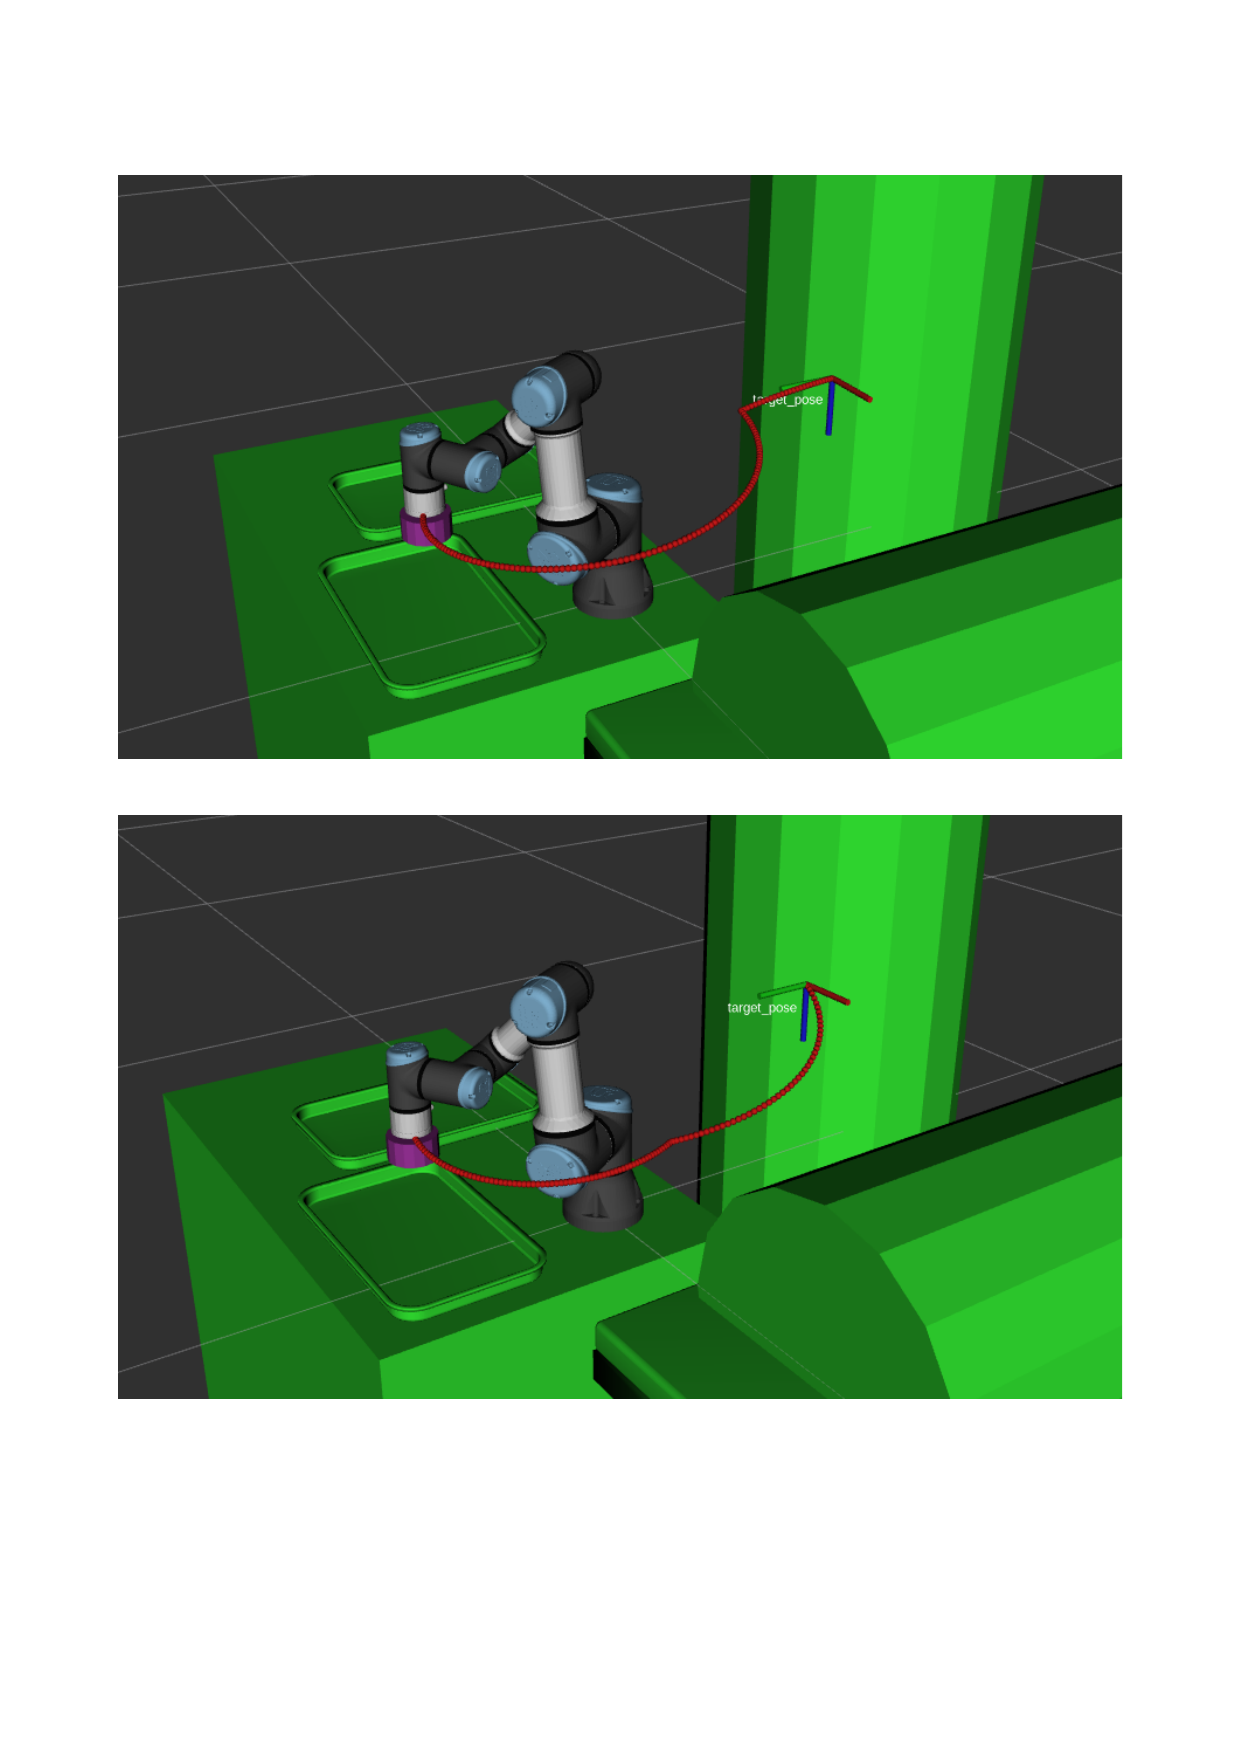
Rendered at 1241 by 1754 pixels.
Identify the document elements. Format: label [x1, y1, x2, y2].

picture [118, 815, 1123, 1399]
picture [118, 175, 1123, 759]
